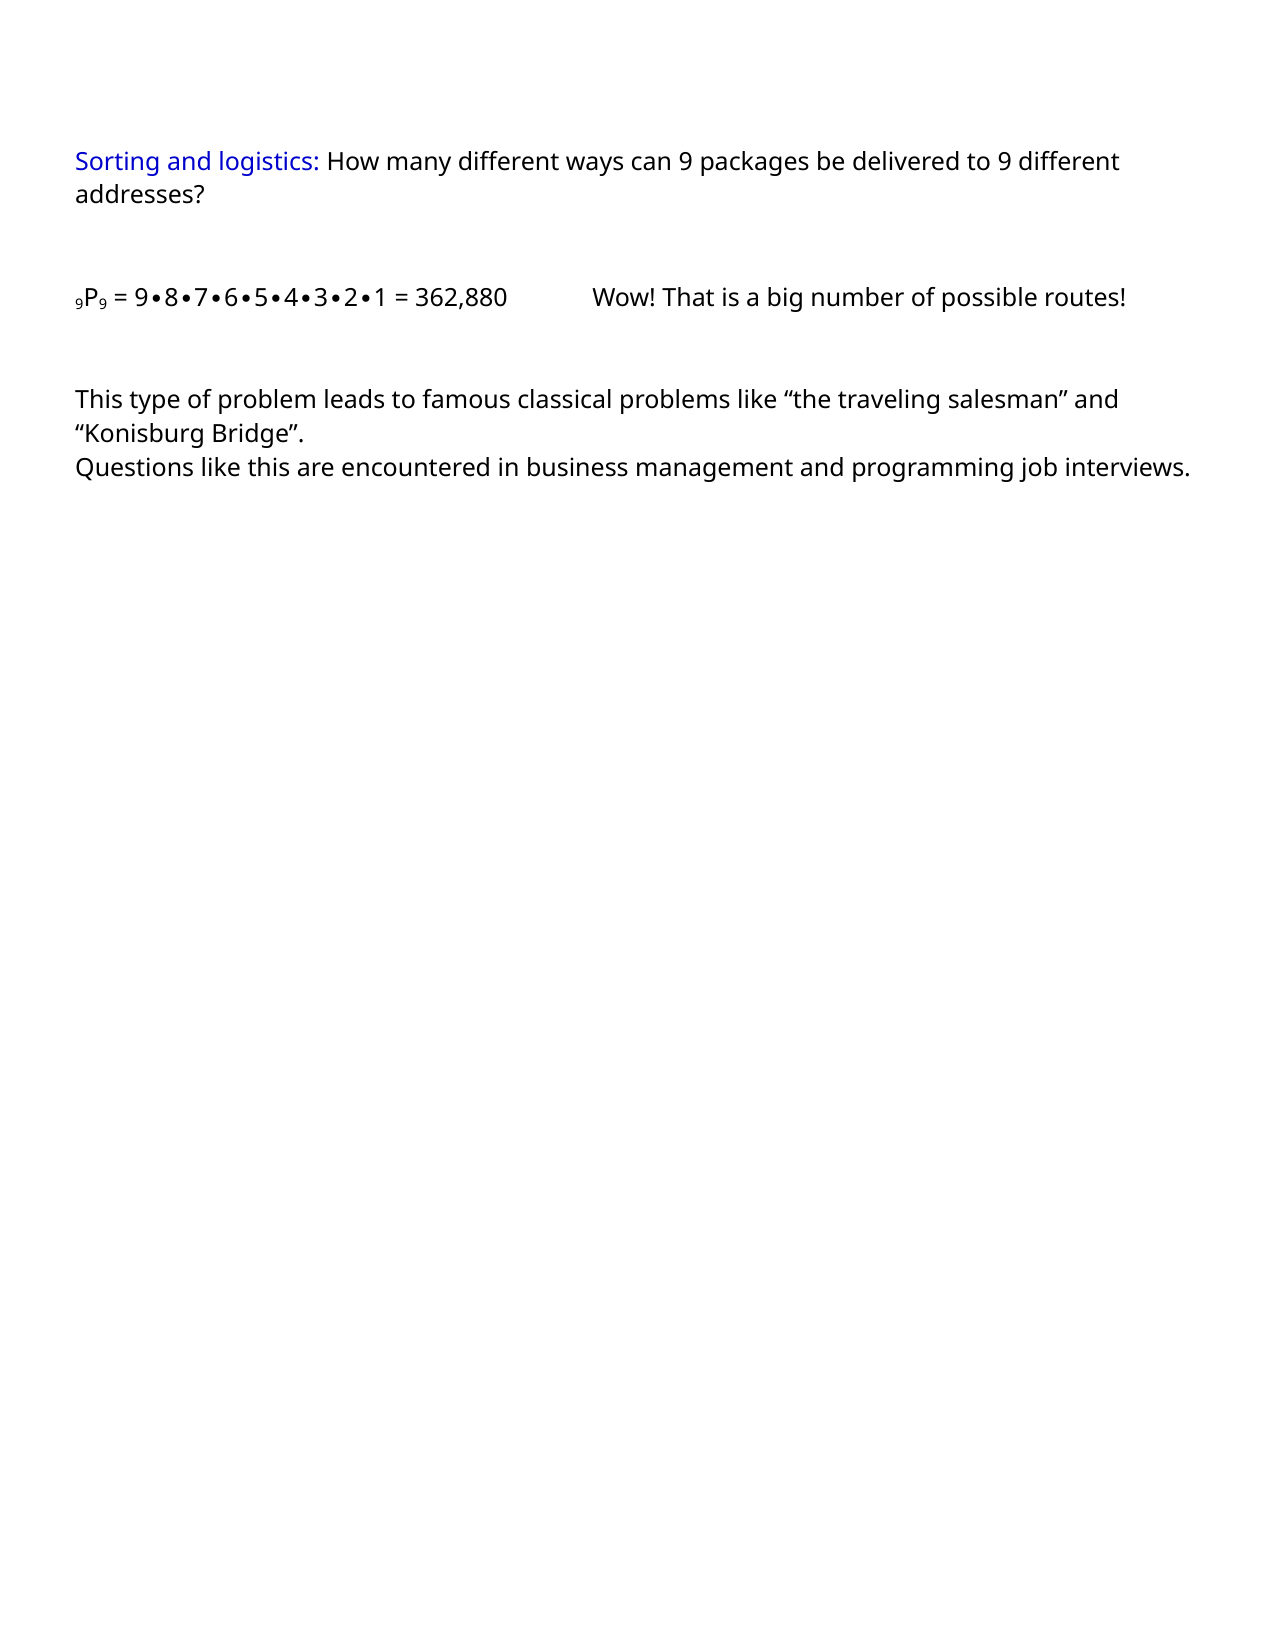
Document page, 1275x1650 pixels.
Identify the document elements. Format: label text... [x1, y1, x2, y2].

text This type of problem leads to famous classical problems like “the traveling salesman” and “Konisburg Bridge”. [75, 382, 1200, 450]
text Sorting and logistics: How many different ways can 9 packages be delivered to 9 different addresses? [75, 143, 1200, 211]
text 9P9 = 9∙8∙7∙6∙5∙4∙3∙2∙1 = 362,880 Wow! That is a big number of possible routes! [75, 279, 1200, 313]
text Questions like this are encountered in business management and programming job interviews. [75, 450, 1200, 484]
